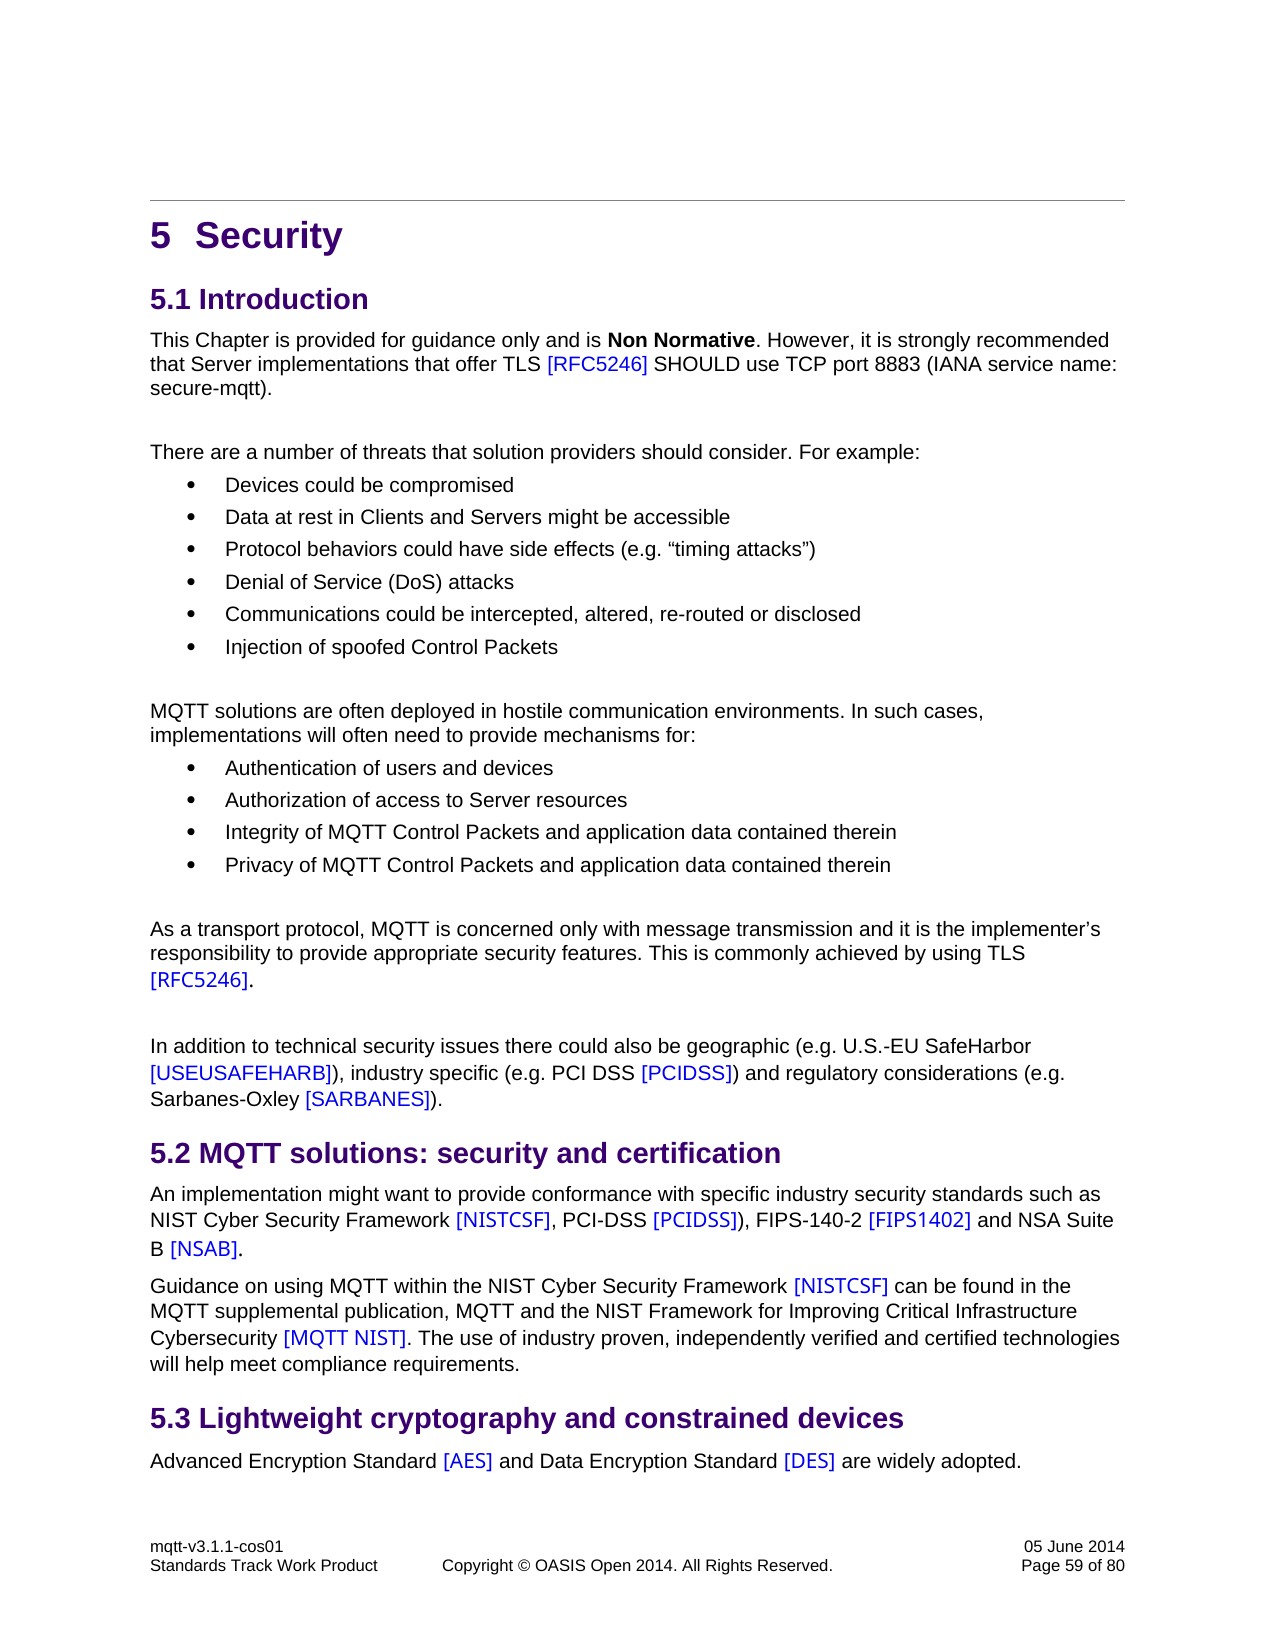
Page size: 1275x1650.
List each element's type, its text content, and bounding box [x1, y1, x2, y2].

list Authorization of access to Server resources [187, 788, 1125, 812]
list Integrity of MQTT Control Packets and application data contained therein [187, 820, 1125, 844]
list Injection of spoofed Control Packets [187, 634, 1125, 658]
subtitle Security [150, 201, 1125, 257]
text As a transport protocol, MQTT is concerned only with message transmission and it is the implementer’s responsibility to provide appropriate security features. This is commonly achieved by using TLS [RFC5246]. [150, 917, 1125, 994]
list Protocol behaviors could have side effects (e.g. “timing attacks”) [187, 537, 1125, 561]
text Guidance on using MQTT within the NIST Cyber Security Framework [NISTCSF] can be found in the MQTT supplemental publication, MQTT and the NIST Framework for Improving Critical Infrastructure Cybersecurity [MQTT NIST]. The use of industry proven, independently verified and certified technologies will help meet compliance requirements. [150, 1271, 1125, 1376]
text There are a number of threats that solution providers should consider. For example: [150, 440, 1125, 464]
list Privacy of MQTT Control Packets and application data contained therein [187, 853, 1125, 877]
subtitle Lightweight cryptography and constrained devices [150, 1401, 1125, 1434]
list Authentication of users and devices [187, 755, 1125, 779]
text This Chapter is provided for guidance only and is Non Normative. However, it is strongly recommended that Server implementations that offer TLS [RFC5246] SHOULD use TCP port 8883 (IANA service name: secure-mqtt). [150, 328, 1125, 399]
text In addition to technical security issues there could also be geographic (e.g. U.S.-EU SafeHarbor [USEUSAFEHARB]), industry specific (e.g. PCI DSS [PCIDSS]) and regulatory considerations (e.g. Sarbanes-Oxley [SARBANES]). [150, 1034, 1125, 1111]
text An implementation might want to provide conformance with specific industry security standards such as NIST Cyber Security Framework [NISTCSF], PCI-DSS [PCIDSS]), FIPS-140-2 [FIPS1402] and NSA Suite B [NSAB]. [150, 1182, 1125, 1262]
subtitle Introduction [150, 282, 1125, 315]
list Denial of Service (DoS) attacks [187, 570, 1125, 594]
text MQTT solutions are often deployed in hostile communication environments. In such cases, implementations will often need to provide mechanisms for: [150, 699, 1125, 747]
subtitle MQTT solutions: security and certification [150, 1136, 1125, 1169]
text Advanced Encryption Standard [AES] and Data Encryption Standard [DES] are widely adopted. [150, 1447, 1125, 1475]
list Data at rest in Clients and Servers might be accessible [187, 505, 1125, 529]
list Devices could be compromised [187, 472, 1125, 497]
list Communications could be intercepted, altered, re-routed or disclosed [187, 602, 1125, 626]
